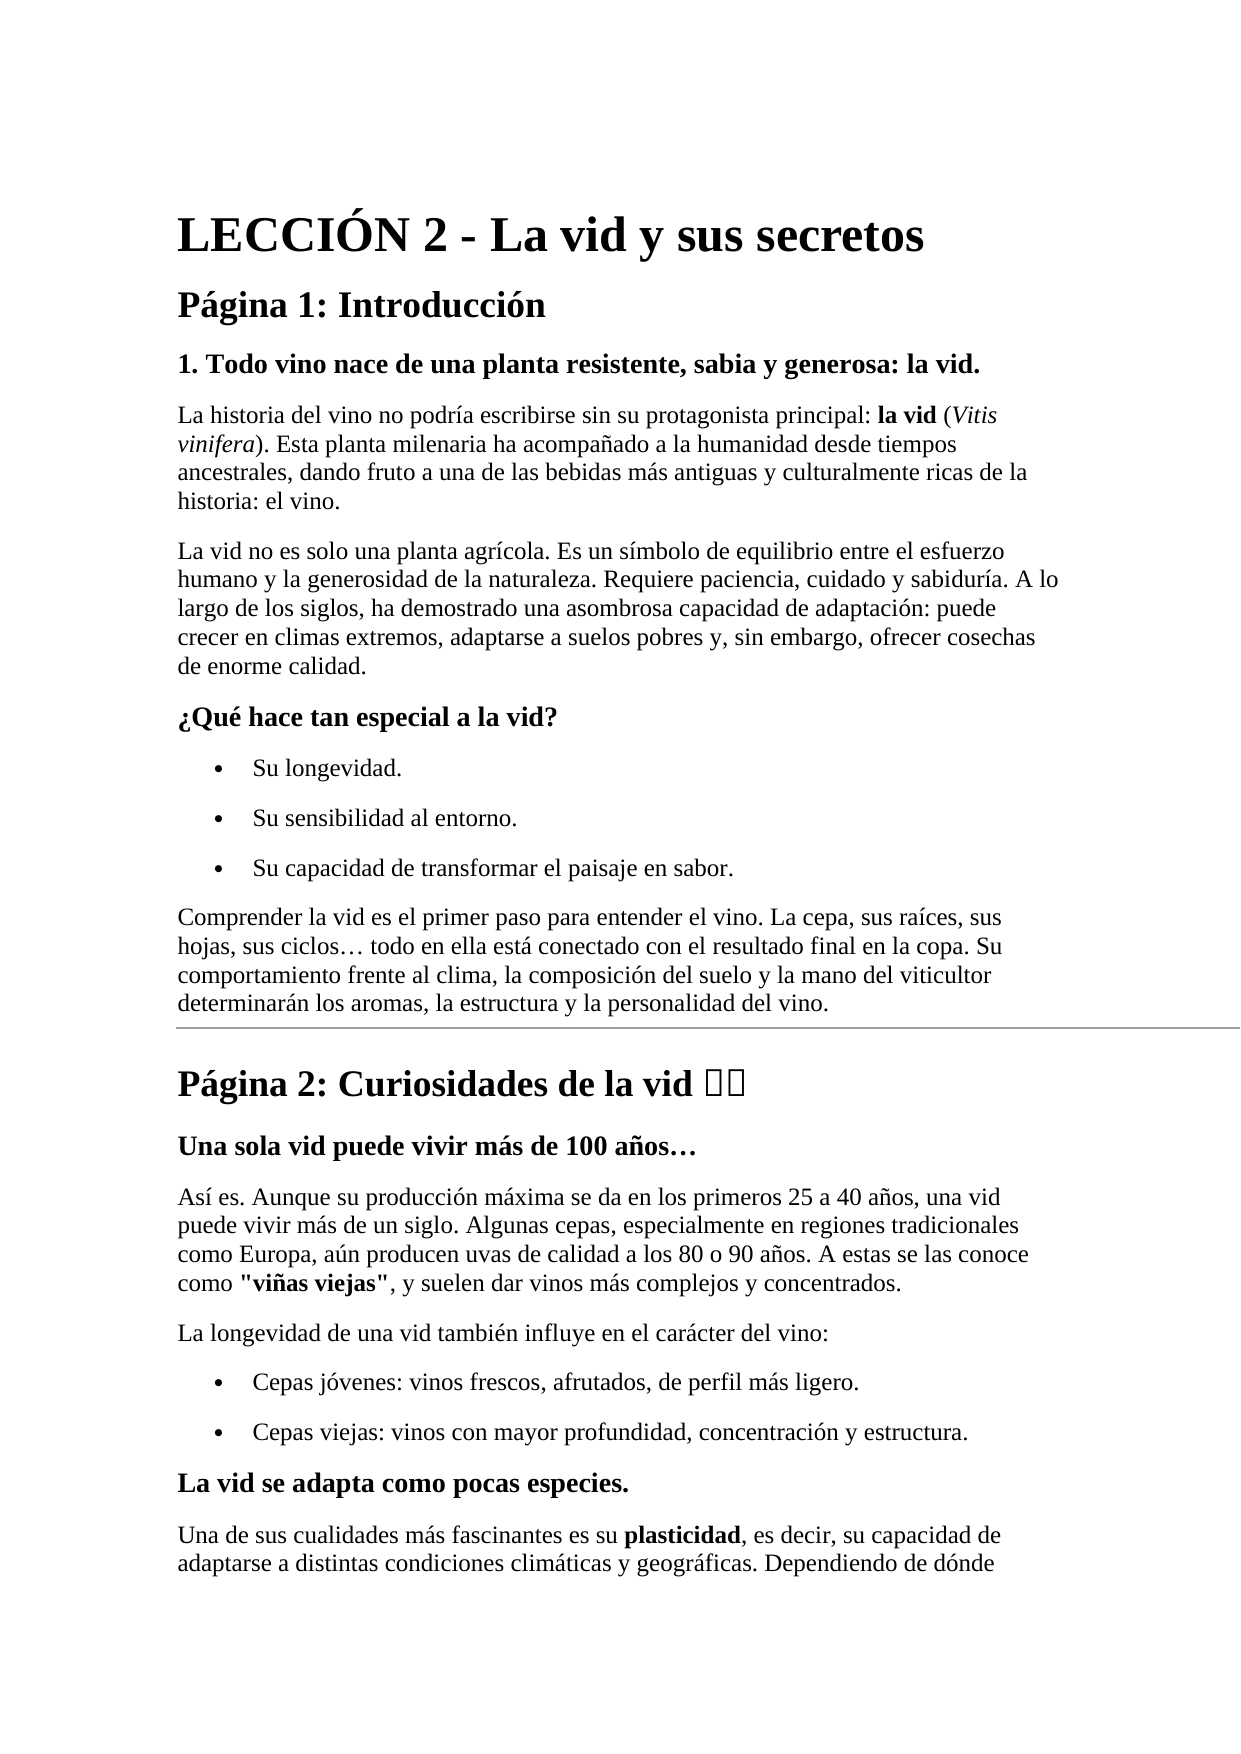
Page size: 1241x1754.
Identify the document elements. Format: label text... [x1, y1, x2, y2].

text Así es. Aunque su producción máxima se da en los primeros 25 a 40 años, una vid puede vivir más de un siglo. Algunas cepas, especialmente en regiones tradicionales como Europa, aún producen uvas de calidad a los 80 o 90 años. A estas se las conoce como "viñas viejas", y suelen dar vinos más complejos y concentrados. [177, 1182, 1063, 1297]
text La vid no es solo una planta agrícola. Es un símbolo de equilibrio entre el esfuerzo humano y la generosidad de la naturaleza. Requiere paciencia, cuidado y sabiduría. A lo largo de los siglos, ha demostrado una asombrosa capacidad de adaptación: puede crecer en climas extremos, adaptarse a suelos pobres y, sin embargo, ofrecer cosechas de enorme calidad. [177, 536, 1063, 679]
text Una de sus cualidades más fascinantes es su plasticidad, es decir, su capacidad de adaptarse a distintas condiciones climáticas y geográficas. Dependiendo de dónde [177, 1520, 1063, 1577]
subtitle LECCIÓN 2 - La vid y sus secretos [177, 204, 1063, 262]
subtitle La vid se adapta como pocas especies. [177, 1466, 1063, 1499]
subtitle Una sola vid puede vivir más de 100 años… [177, 1129, 1063, 1161]
text La historia del vino no podría escribirse sin su protagonista principal: la vid (Vitis vinifera). Esta planta milenaria ha acompañado a la humanidad desde tiempos ancestrales, dando fruto a una de las bebidas más antiguas y culturalmente ricas de la historia: el vino. [177, 400, 1063, 515]
subtitle Página 2: Curiosidades de la vid 🍇🍇 [177, 1057, 1063, 1108]
list Su capacidad de transformar el paisaje en sabor. [215, 853, 1063, 881]
subtitle 1. Todo vino nace de una planta resistente, sabia y generosa: la vid. [177, 347, 1063, 379]
subtitle Página 1: Introducción [177, 283, 1063, 326]
list Cepas jóvenes: vinos frescos, afrutados, de perfil más ligero. [215, 1367, 1063, 1396]
subtitle ¿Qué hace tan especial a la vid? [177, 700, 1063, 733]
list Su longevidad. [215, 753, 1063, 782]
list Cepas viejas: vinos con mayor profundidad, concentración y estructura. [215, 1417, 1063, 1446]
text La longevidad de una vid también influye en el carácter del vino: [177, 1318, 1063, 1346]
text Comprender la vid es el primer paso para entender el vino. La cepa, sus raíces, sus hojas, sus ciclos… todo en ella está conectado con el resultado final en la copa. Su comportamiento frente al clima, la composición del suelo y la mano del viticultor determinarán los aromas, la estructura y la personalidad del vino. [177, 902, 1063, 1017]
list Su sensibilidad al entorno. [215, 803, 1063, 832]
